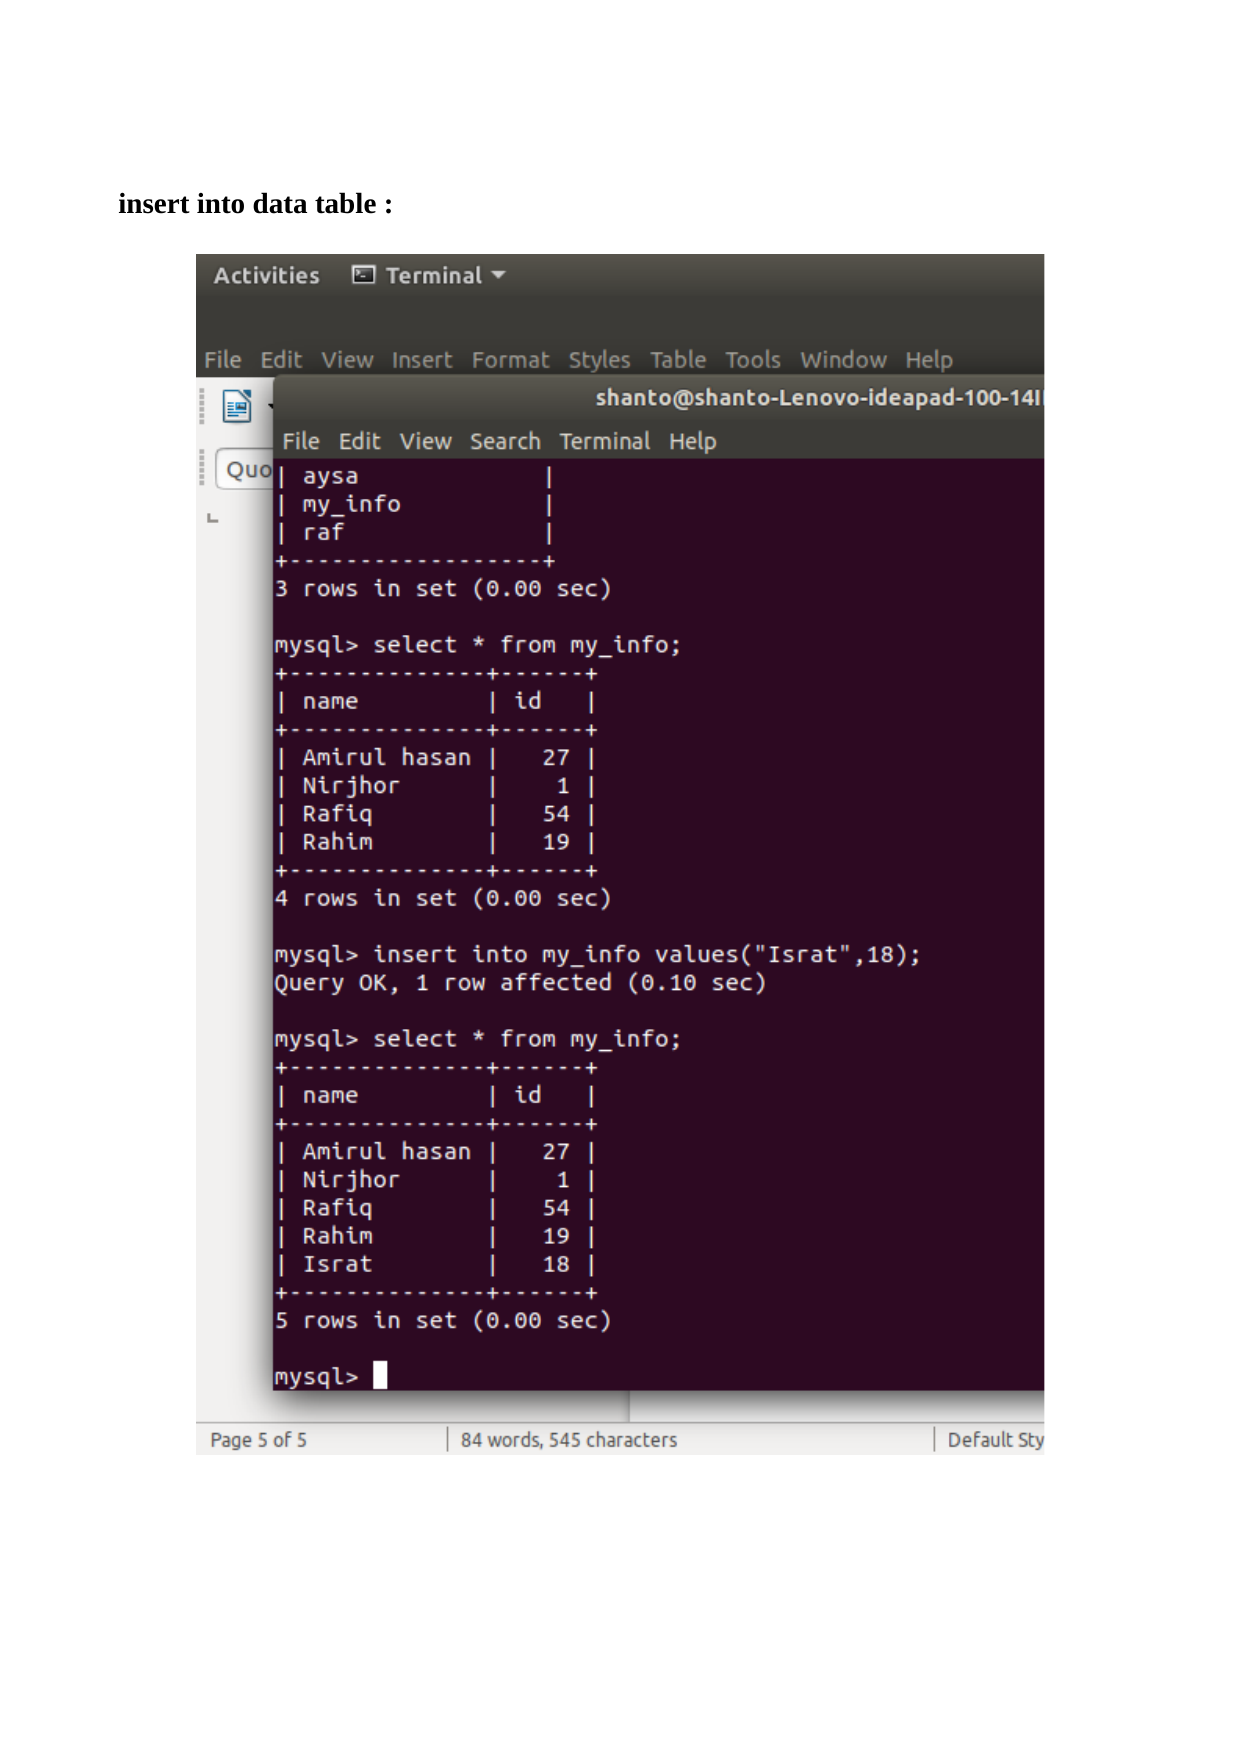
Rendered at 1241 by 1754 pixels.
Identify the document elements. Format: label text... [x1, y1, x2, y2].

text insert into data table : [118, 186, 1063, 220]
picture [196, 254, 1045, 1455]
